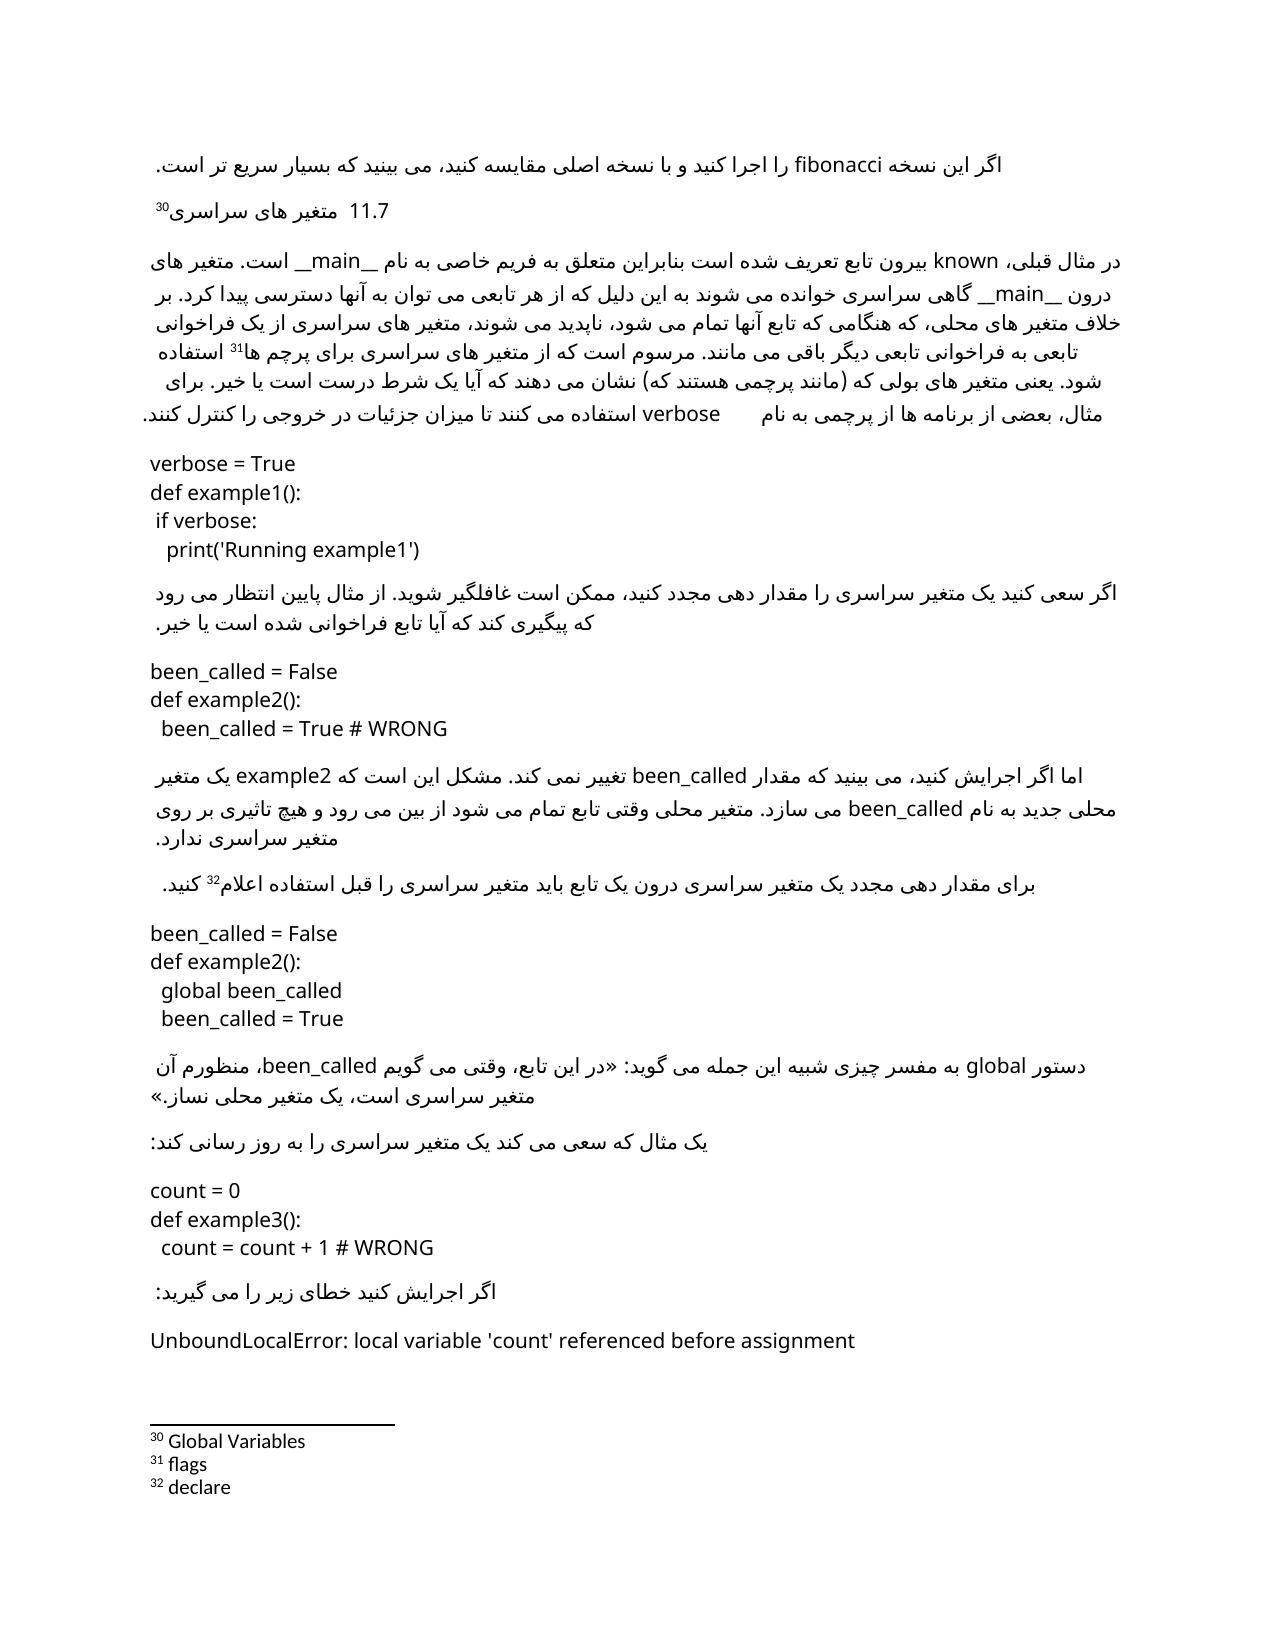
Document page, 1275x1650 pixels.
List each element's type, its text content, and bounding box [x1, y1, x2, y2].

text در مثال قبلی، known بیرون تابع تعریف شده است بنابراین متعلق به فریم خاصی به نام __main__ است. متغیر های درون __main__ گاهی سراسری خوانده می شوند به این دلیل که از هر تابعی می توان به آنها دسترسی پیدا کرد. بر خلاف متغیر های محلی، که هنگامی که تابع آنها تمام می شود، ناپدید می شوند، متغیر های سراسری از یک فراخوانی تابعی به فراخوانی تابعی دیگر باقی می مانند. مرسوم است که از متغیر های سراسری برای پرچم ها استفاده شود. یعنی متغیر های بولی که (مانند پرچمی هستند که) نشان می دهند که آیا یک شرط درست است یا خیر. برای مثال، بعضی از برنامه ها از پرچمی به نام verbose استفاده می کنند تا میزان جزئیات در خروجی را کنترل کنند. [150, 246, 1125, 430]
text been_called = True # WRONG [150, 714, 1125, 742]
text UnboundLocalError: local variable 'count' referenced before assignment [150, 1327, 1125, 1355]
text اگر اجرایش کنید خطای زیر را می گیرید: [150, 1281, 1125, 1308]
text if verbose: [150, 506, 1125, 535]
text def example1(): [150, 478, 1125, 506]
text flags [150, 1454, 1125, 1477]
text print('Running example1') [150, 535, 1125, 563]
text برای مقدار دهی مجدد یک متغیر سراسری درون یک تابع باید متغیر سراسری را قبل استفاده اعلام کنید. [150, 873, 1125, 900]
text اگر این نسخه fibonacci را اجرا کنید و با نسخه اصلی مقایسه کنید، می بینید که بسیار سریع تر است. [150, 150, 1125, 181]
text def example2(): [150, 686, 1125, 714]
text Global Variables [150, 1431, 1125, 1454]
text دستور global به مفسر چیزی شبیه این جمله می گوید: «در این تابع، وقتی می گویم been_called، منظورم آن متغیر سراسری است، یک متغیر محلی نساز.» [150, 1052, 1125, 1112]
text been_called = True [150, 1004, 1125, 1033]
text def example3(): [150, 1205, 1125, 1233]
text been_called = False [150, 919, 1125, 947]
text اگر سعی کنید یک متغیر سراسری را مقدار دهی مجدد کنید، ممکن است غافلگیر شوید. از مثال پایین انتظار می رود که پیگیری کند که آیا تابع فراخوانی شده است یا خیر. [150, 582, 1125, 638]
text global been_called [150, 976, 1125, 1004]
text یک مثال که سعی می کند یک متغیر سراسری را به روز رسانی کند: [150, 1131, 1125, 1158]
text 11.7 متغیر های سراسری [150, 200, 1125, 227]
text count = count + 1 # WRONG [150, 1233, 1125, 1262]
text verbose = True [150, 449, 1125, 478]
text been_called = False [150, 657, 1125, 686]
text def example2(): [150, 947, 1125, 976]
text count = 0 [150, 1176, 1125, 1205]
text declare [150, 1477, 1125, 1500]
text اما اگر اجرایش کنید، می بینید که مقدار been_called تغییر نمی کند. مشکل این است که example2 یک متغیر محلی جدید به نام been_called می سازد. متغیر محلی وقتی تابع تمام می شود از بین می رود و هیچ تاثیری بر روی متغیر سراسری ندارد. [150, 761, 1125, 854]
